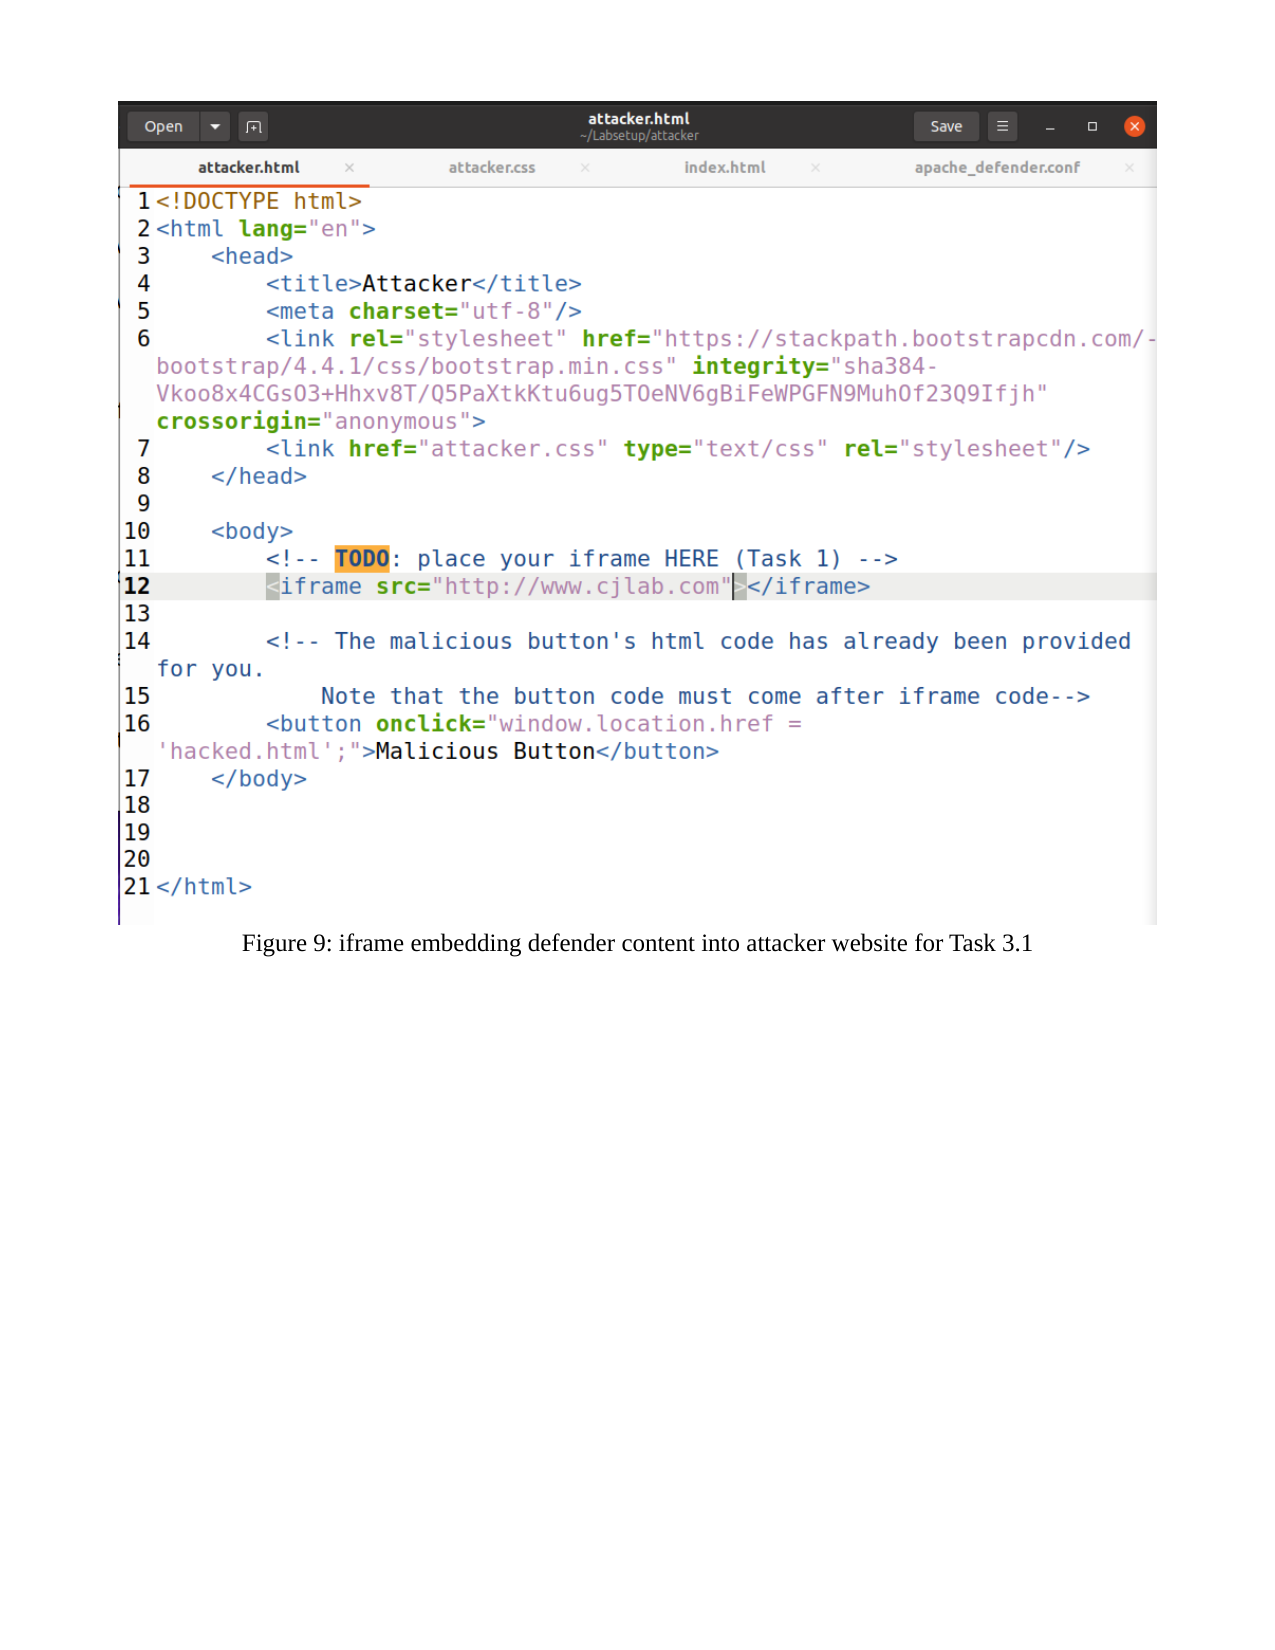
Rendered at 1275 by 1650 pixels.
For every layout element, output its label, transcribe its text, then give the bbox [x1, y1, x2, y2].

picture [118, 101, 1157, 925]
text Figure 9: iframe embedding defender content into attacker website for Task 3.1 [118, 925, 1157, 957]
